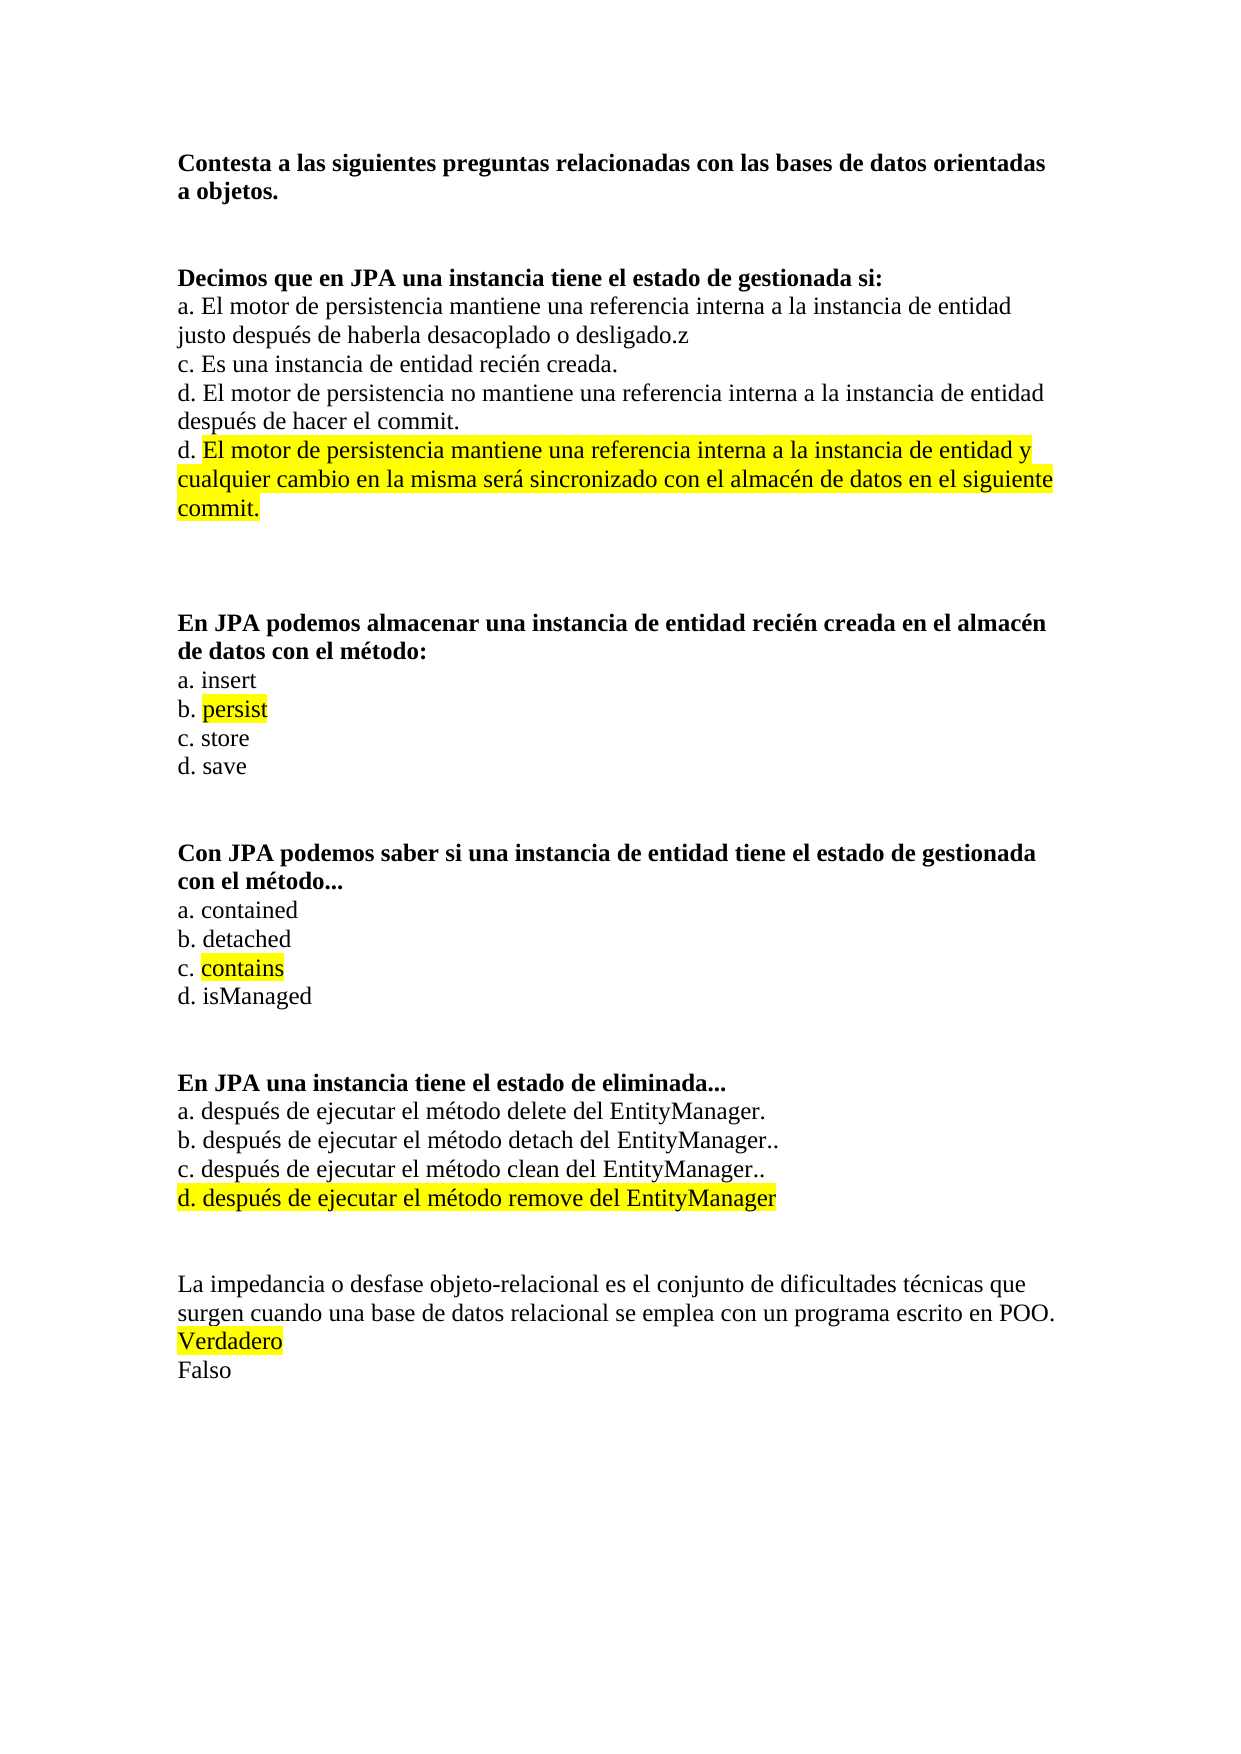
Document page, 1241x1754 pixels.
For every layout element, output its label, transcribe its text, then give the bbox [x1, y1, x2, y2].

text a. insert [177, 665, 1063, 694]
text a. El motor de persistencia mantiene una referencia interna a la instancia de entidad justo después de haberla desacoplado o desligado.z [177, 291, 1063, 349]
text d. El motor de persistencia mantiene una referencia interna a la instancia de entidad y cualquier cambio en la misma será sincronizado con el almacén de datos en el siguiente commit. [177, 435, 1063, 521]
text Verdadero [177, 1326, 1063, 1355]
text d. El motor de persistencia no mantiene una referencia interna a la instancia de entidad después de hacer el commit. [177, 378, 1063, 435]
text La impedancia o desfase objeto-relacional es el conjunto de dificultades técnicas que surgen cuando una base de datos relacional se emplea con un programa escrito en POO. [177, 1269, 1063, 1326]
text a. después de ejecutar el método delete del EntityManager. [177, 1096, 1063, 1125]
text Falso [177, 1355, 1063, 1384]
text c. después de ejecutar el método clean del EntityManager.. [177, 1154, 1063, 1183]
text d. save [177, 751, 1063, 780]
text c. Es una instancia de entidad recién creada. [177, 349, 1063, 378]
text Decimos que en JPA una instancia tiene el estado de gestionada si: [177, 263, 1063, 291]
text En JPA podemos almacenar una instancia de entidad recién creada en el almacén de datos con el método: [177, 608, 1063, 665]
text Con JPA podemos saber si una instancia de entidad tiene el estado de gestionada con el método... [177, 838, 1063, 895]
text b. persist [177, 694, 1063, 723]
text b. detached [177, 924, 1063, 953]
text d. isManaged [177, 981, 1063, 1010]
text d. después de ejecutar el método remove del EntityManager [177, 1183, 1063, 1211]
text a. contained [177, 895, 1063, 924]
text b. después de ejecutar el método detach del EntityManager.. [177, 1125, 1063, 1154]
text Contesta a las siguientes preguntas relacionadas con las bases de datos orientadas a objetos. [177, 148, 1063, 205]
text c. contains [177, 953, 1063, 981]
text c. store [177, 723, 1063, 751]
text En JPA una instancia tiene el estado de eliminada... [177, 1068, 1063, 1096]
